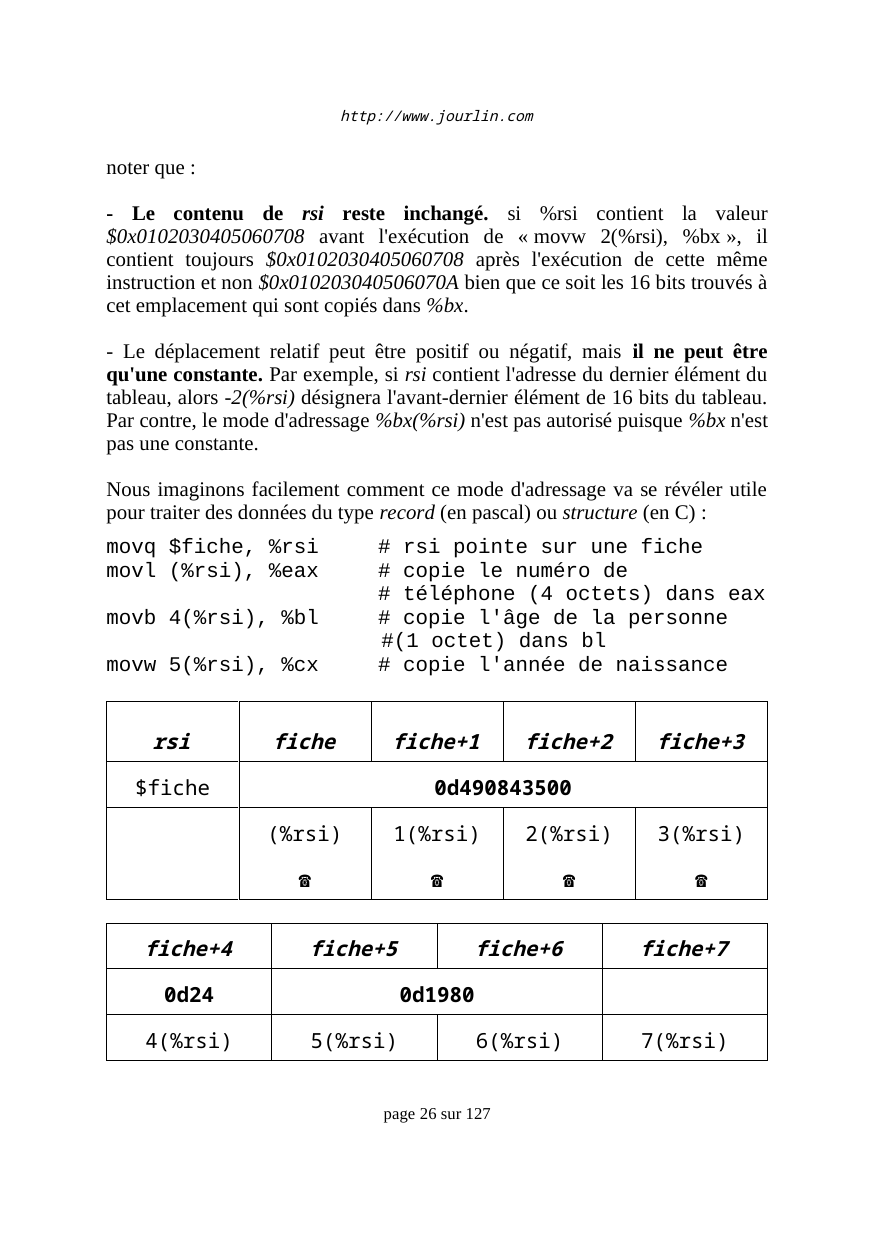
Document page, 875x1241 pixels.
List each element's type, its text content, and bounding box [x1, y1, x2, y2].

table_header fiche+2 [504, 702, 635, 761]
table_header fiche+3 [636, 702, 767, 761]
table_cell 5(%rsi) [272, 1015, 437, 1060]
table_cell $fiche [107, 762, 238, 807]
table_cell 0d24 [107, 969, 271, 1014]
table_cell 3(%rsi) ☎ [636, 808, 767, 899]
table_header fiche [240, 702, 371, 761]
table_cell 1(%rsi) ☎ [372, 808, 503, 899]
text movq $fiche, %rsi # rsi pointe sur une fiche [106, 536, 768, 560]
table_cell 2(%rsi) ☎ [504, 808, 635, 899]
table_cell 7(%rsi) [603, 1015, 767, 1060]
table_header fiche+6 [438, 924, 602, 968]
text movb 4(%rsi), %bl # copie l'âge de la personne [106, 607, 768, 631]
table_header fiche+7 [603, 924, 767, 968]
text movl (%rsi), %eax # copie le numéro de # téléphone (4 octets) dans eax [106, 560, 768, 607]
text #(1 octet) dans bl [106, 631, 768, 654]
table_cell [603, 969, 767, 1014]
table_cell 6(%rsi) [438, 1015, 602, 1060]
text movw 5(%rsi), %cx # copie l'année de naissance [106, 654, 768, 678]
text noter que : [106, 156, 768, 178]
table_cell 0d1980 [272, 969, 602, 1014]
table_cell 0d490843500 [240, 762, 767, 807]
table_cell [107, 808, 238, 899]
text - Le contenu de rsi reste inchangé. si %rsi contient la valeur $0x0102030405060708 avant l'exécution de « movw 2(%rsi), %bx », il contient toujours $0x0102030405060708 après l'exécution de cette même instruction et non $0x010203040506070A bien que ce soit les 16 bits trouvés à cet emplacement qui sont copiés dans %bx. [106, 191, 768, 317]
table_header fiche+1 [372, 702, 503, 761]
table_cell 4(%rsi) [107, 1015, 271, 1060]
table_cell (%rsi) ☎ [240, 808, 371, 899]
text - Le déplacement relatif peut être positif ou négatif, mais il ne peut être qu'une constante. Par exemple, si rsi contient l'adresse du dernier élément du tableau, alors -2(%rsi) désignera l'avant-dernier élément de 16 bits du tableau. Par contre, le mode d'adressage %bx(%rsi) n'est pas autorisé puisque %bx n'est pas une constante. [106, 329, 768, 455]
table_header fiche+4 [107, 924, 271, 968]
table_header fiche+5 [272, 924, 437, 968]
table_header rsi [107, 702, 238, 761]
text Nous imaginons facilement comment ce mode d'adressage va se révéler utile pour traiter des données du type record (en pascal) ou structure (en C) : [106, 467, 768, 524]
